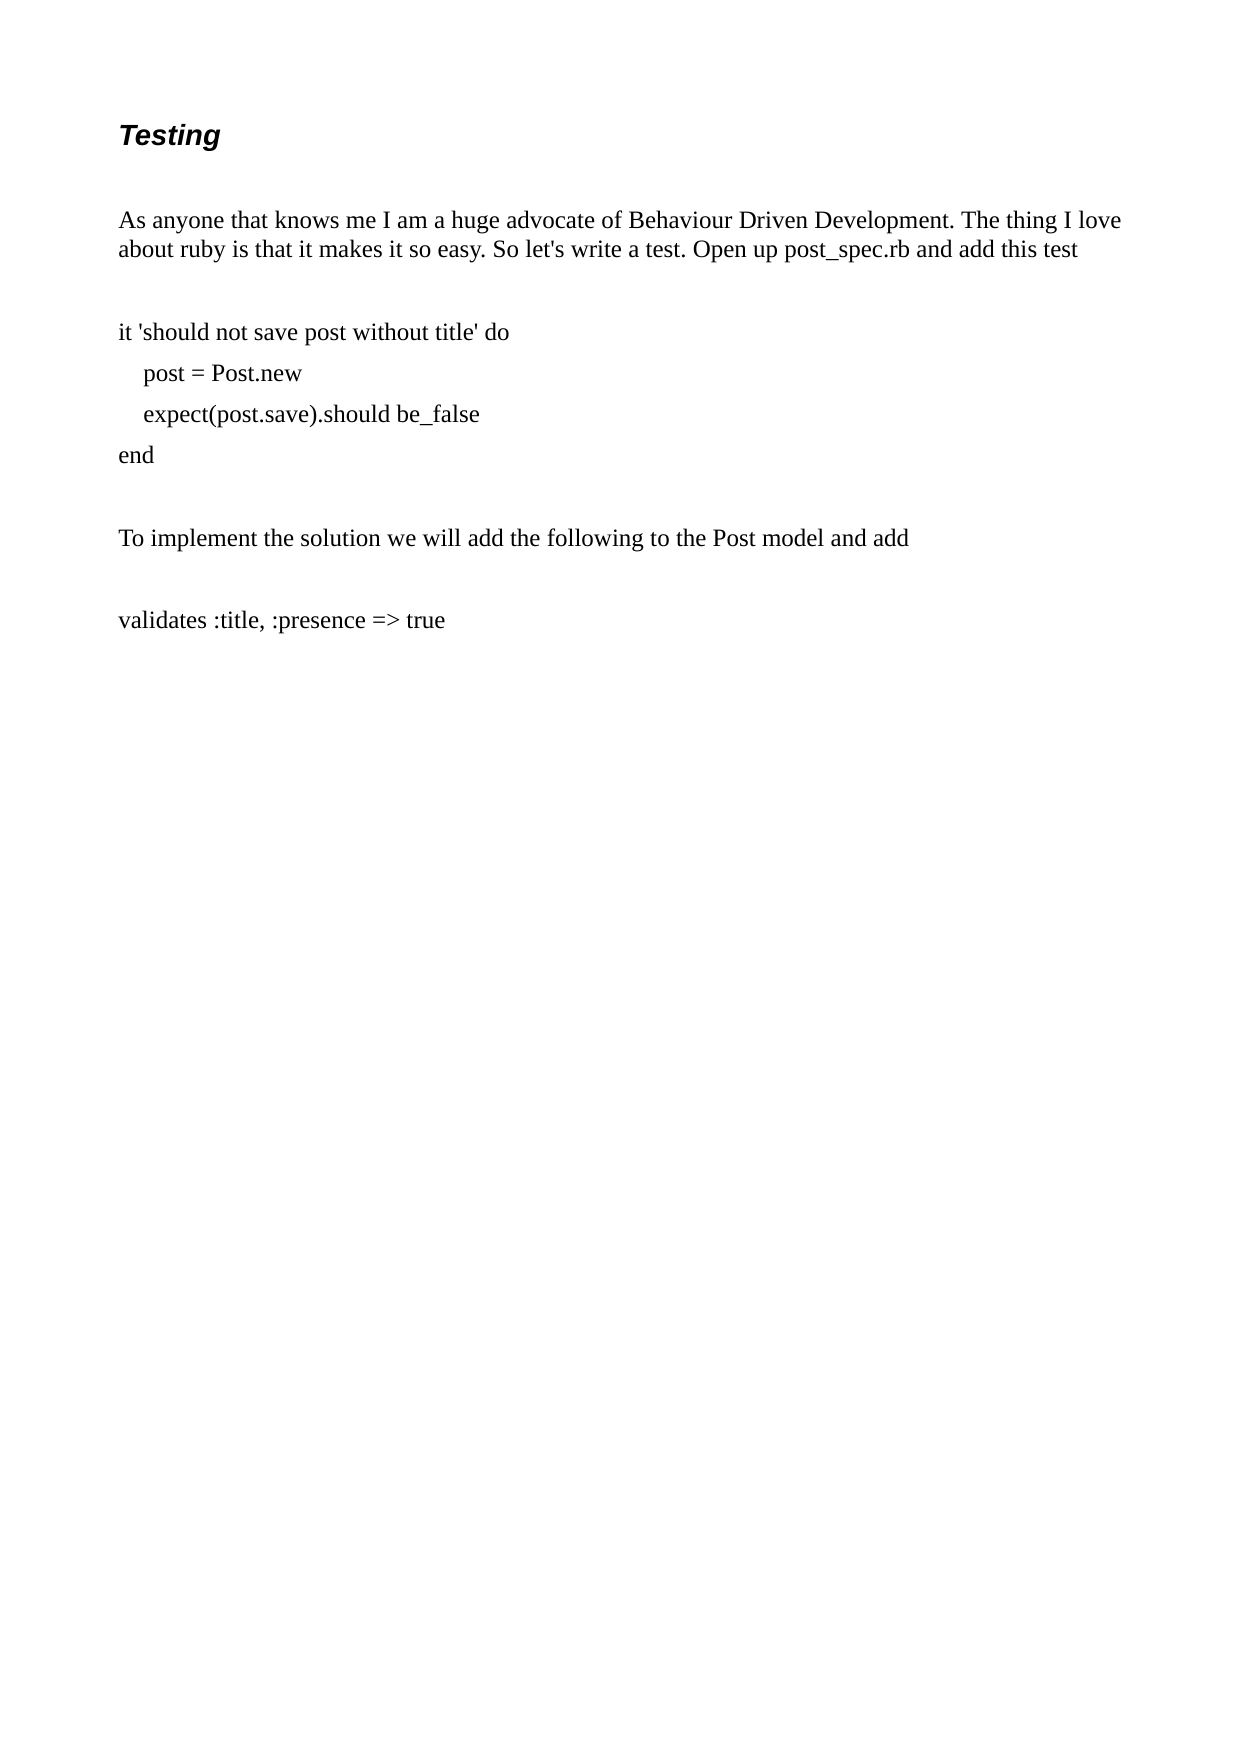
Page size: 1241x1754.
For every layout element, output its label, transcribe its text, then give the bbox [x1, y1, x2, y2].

text it 'should not save post without title' do [118, 317, 1122, 345]
text post = Post.new [118, 358, 1122, 387]
subtitle Testing [118, 118, 1122, 152]
text end [118, 440, 1122, 469]
text expect(post.save).should be_false [118, 399, 1122, 428]
text To implement the solution we will add the following to the Post model and add [118, 523, 1122, 552]
text validates :title, :presence => true [118, 605, 1122, 634]
text As anyone that knows me I am a huge advocate of Behaviour Driven Development. The thing I love about ruby is that it makes it so easy. So let's write a test. Open up post_spec.rb and add this test [118, 205, 1122, 263]
